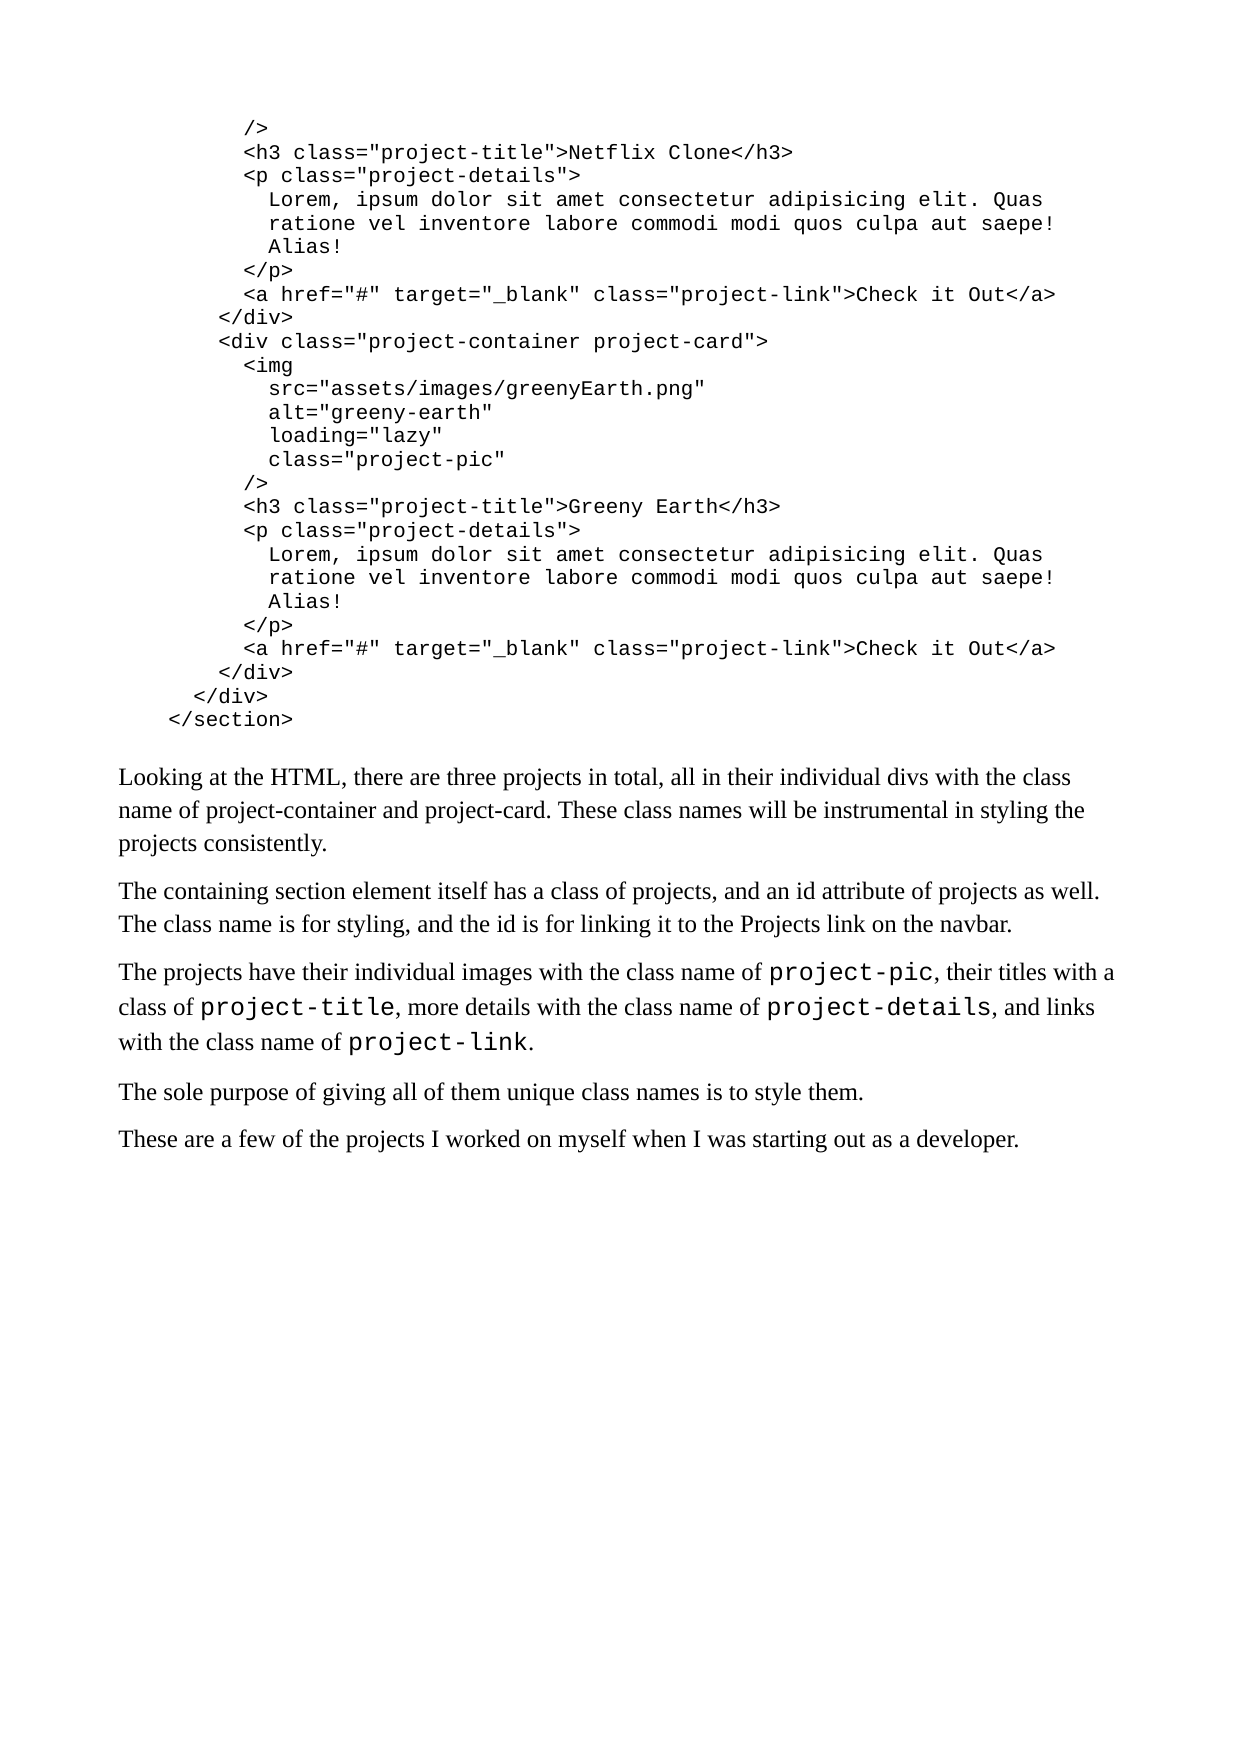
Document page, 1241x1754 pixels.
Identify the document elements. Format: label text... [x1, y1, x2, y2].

text alt="greeny-earth" [118, 402, 1122, 426]
text Lorem, ipsum dolor sit amet consectetur adipisicing elit. Quas [118, 544, 1122, 567]
text Lorem, ipsum dolor sit amet consectetur adipisicing elit. Quas [118, 189, 1122, 213]
text <p class="project-details"> [118, 165, 1122, 189]
text </div> [118, 686, 1122, 709]
text </p> [118, 615, 1122, 638]
text Alias! [118, 236, 1122, 260]
text <a href="#" target="_blank" class="project-link">Check it Out</a> [118, 284, 1122, 307]
text Looking at the HTML, there are three projects in total, all in their individual divs with the class name of project-container and project-card. These class names will be instrumental in styling the projects consistently. [118, 762, 1122, 857]
text The containing section element itself has a class of projects, and an id attribute of projects as well. The class name is for styling, and the id is for linking it to the Projects link on the navbar. [118, 876, 1122, 938]
text </div> [118, 662, 1122, 686]
text Alias! [118, 591, 1122, 615]
text <img [118, 354, 1122, 378]
text class="project-pic" [118, 449, 1122, 473]
text ratione vel inventore labore commodi modi quos culpa aut saepe! [118, 567, 1122, 591]
text <h3 class="project-title">Netflix Clone</h3> [118, 142, 1122, 165]
text </div> [118, 307, 1122, 331]
text <h3 class="project-title">Greeny Earth</h3> [118, 496, 1122, 520]
text loading="lazy" [118, 426, 1122, 449]
text These are a few of the projects I worked on myself when I was starting out as a developer. [118, 1124, 1122, 1153]
text The projects have their individual images with the class name of project-pic, their titles with a class of project-title, more details with the class name of project-details, and links with the class name of project-link. [118, 957, 1122, 1058]
text <div class="project-container project-card"> [118, 331, 1122, 354]
text <p class="project-details"> [118, 520, 1122, 544]
text ratione vel inventore labore commodi modi quos culpa aut saepe! [118, 213, 1122, 236]
text src="assets/images/greenyEarth.png" [118, 378, 1122, 402]
text <a href="#" target="_blank" class="project-link">Check it Out</a> [118, 638, 1122, 662]
text </p> [118, 260, 1122, 284]
text The sole purpose of giving all of them unique class names is to style them. [118, 1077, 1122, 1106]
text </section> [118, 709, 1122, 733]
text /> [118, 118, 1122, 142]
text /> [118, 473, 1122, 496]
